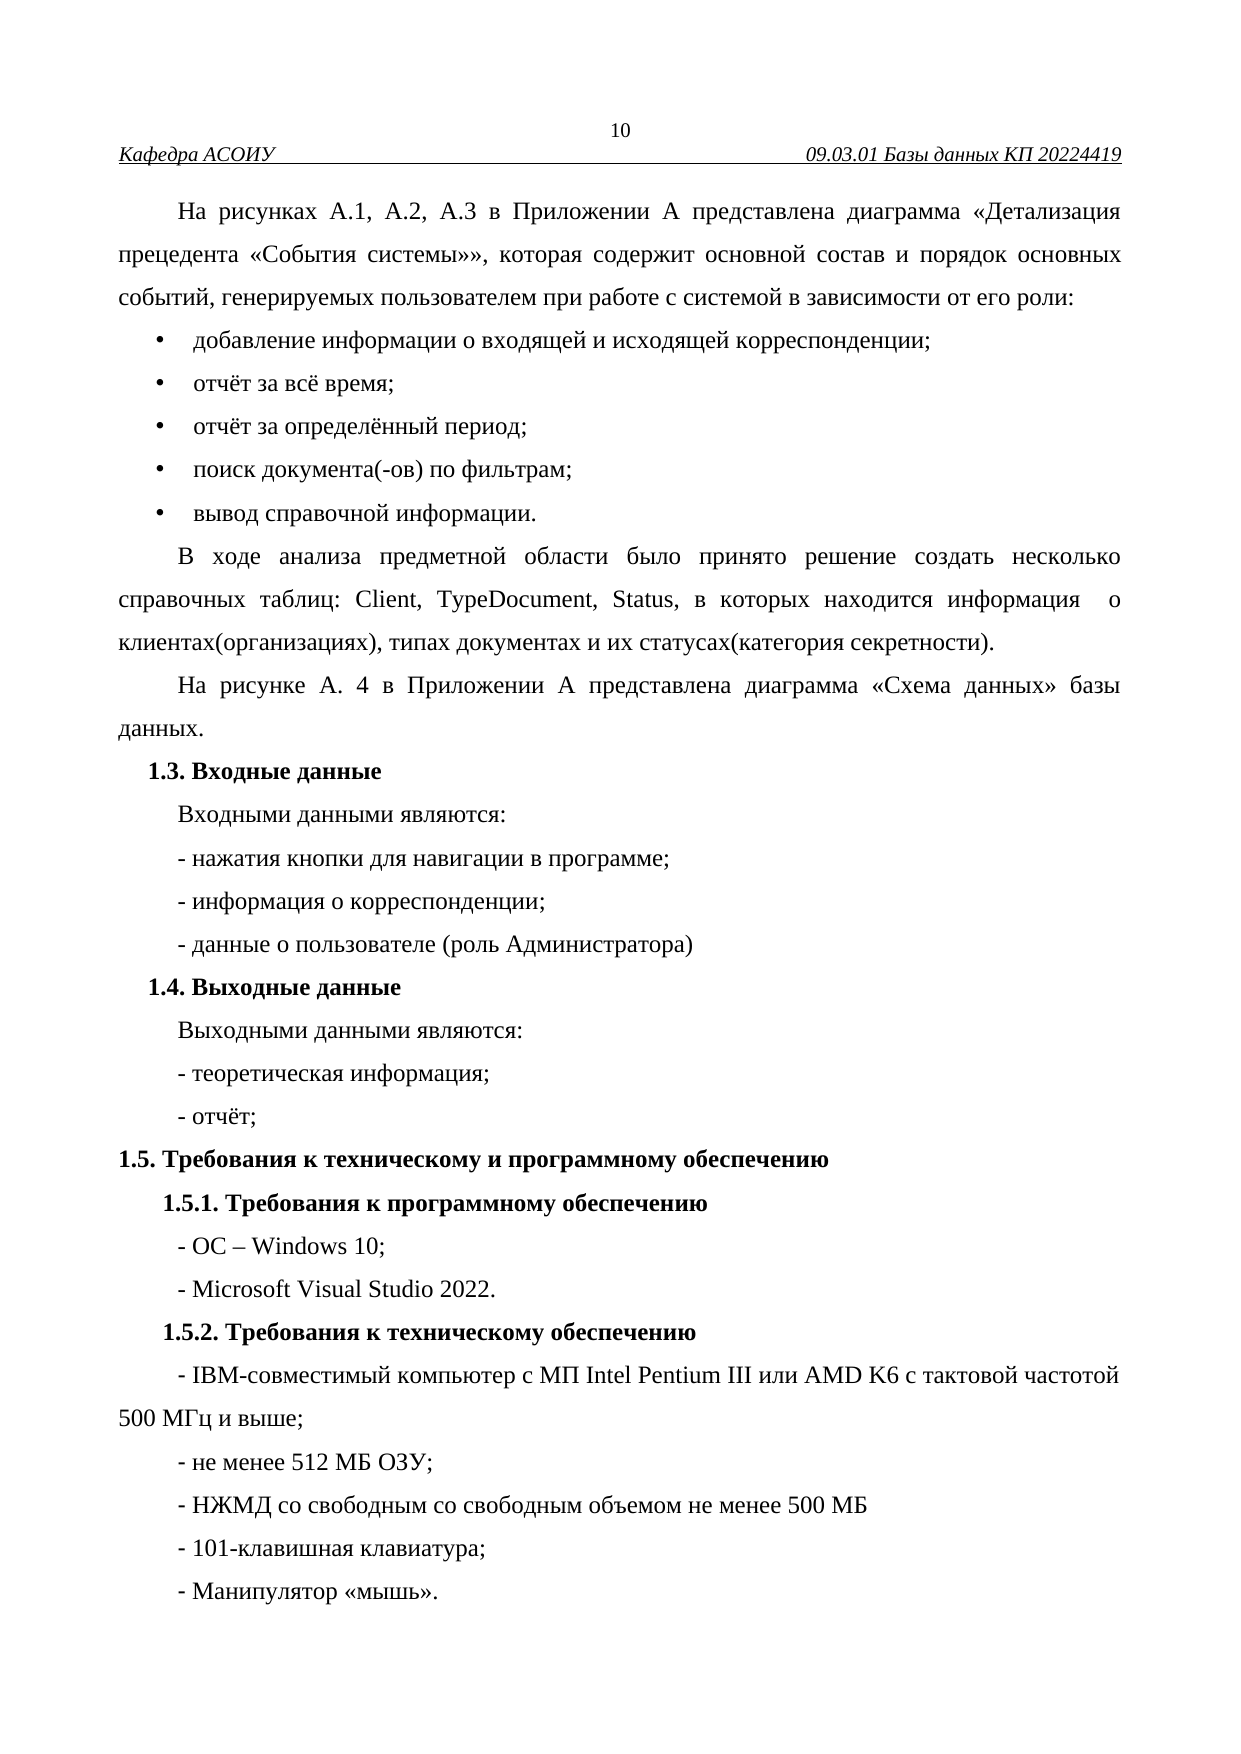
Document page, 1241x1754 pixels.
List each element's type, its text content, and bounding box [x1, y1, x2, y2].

subtitle 1.5. Требования к техническому и программному обеспечению [118, 1144, 1122, 1173]
text На рисунке А. 4 в Приложении А представлена диаграмма «Схема данных» базы данных. [118, 670, 1122, 742]
text Входными данными являются: [118, 799, 1122, 828]
text - нажатия кнопки для навигации в программе; [118, 843, 1122, 871]
text Выходными данными являются: [118, 1015, 1122, 1044]
list IBM-совместимый компьютер с МП Intel Pentium III или AMD K6 с тактовой частотой 500 МГц и выше; [118, 1360, 1122, 1432]
subtitle 1.3. Входные данные [148, 756, 1122, 785]
list поиск документа(-ов) по фильтрам; [156, 454, 1122, 483]
list вывод справочной информации. [156, 498, 1122, 526]
text - Microsoft Visual Studio 2022. [118, 1274, 1122, 1303]
list Манипулятор «мышь». [118, 1576, 1122, 1605]
text - ОС – Windows 10; [118, 1231, 1122, 1259]
text 1.5.2. Требования к техническому обеспечению [162, 1317, 1122, 1346]
list добавление информации о входящей и исходящей корреспонденции; [156, 325, 1122, 354]
text В ходе анализа предметной области было принято решение создать несколько справочных таблиц: Client, TypeDocument, Status, в которых находится информация о клиентах(организациях), типах документах и их статусах(категория секретности). [118, 541, 1122, 656]
text На рисунках А.1, А.2, А.3 в Приложении А представлена диаграмма «Детализация прецедента «События системы»», которая содержит основной состав и порядок основных событий, генерируемых пользователем при работе с системой в зависимости от его роли: [118, 196, 1122, 311]
list не менее 512 МБ ОЗУ; [118, 1446, 1122, 1475]
list 101-клавишная клавиатура; [118, 1533, 1122, 1562]
text - информация о корреспонденции; [118, 886, 1122, 914]
list НЖМД со свободным со свободным объемом не менее 500 МБ [118, 1490, 1122, 1518]
list отчёт за определённый период; [156, 411, 1122, 440]
subtitle 1.4. Выходные данные [148, 972, 1122, 1001]
text - данные о пользователе (роль Администратора) [118, 929, 1122, 958]
subtitle 1.5.1. Требования к программному обеспечению [87, 1188, 1122, 1216]
text - теоретическая информация; [118, 1058, 1122, 1087]
list отчёт за всё время; [156, 368, 1122, 397]
text - отчёт; [118, 1101, 1122, 1130]
